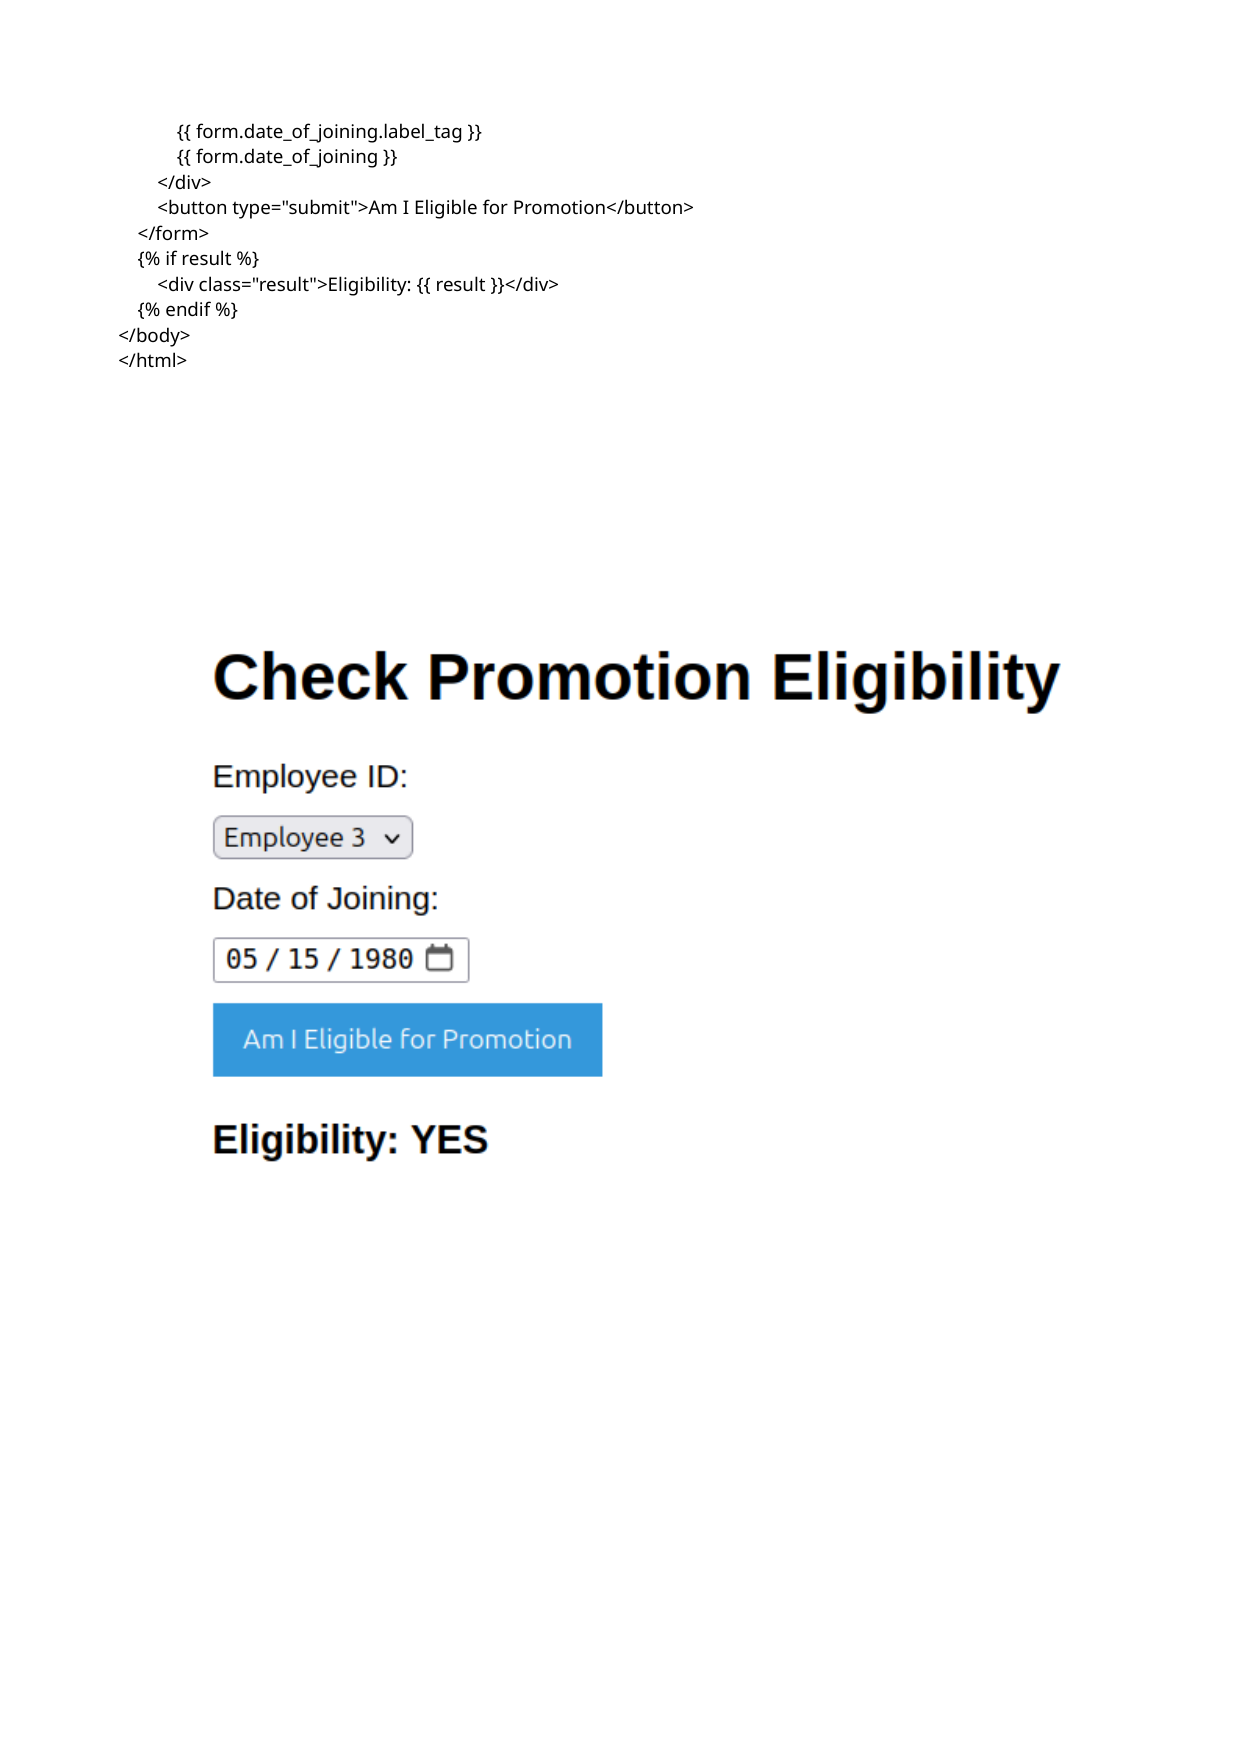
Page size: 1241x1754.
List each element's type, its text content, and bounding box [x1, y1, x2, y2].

text </body> [118, 322, 1122, 348]
text {% if result %} [118, 246, 1122, 271]
text </div> [118, 169, 1122, 195]
text </form> [118, 220, 1122, 246]
text {% endif %} [118, 297, 1122, 322]
picture [179, 595, 1103, 1210]
text {{ form.date_of_joining.label_tag }} [118, 118, 1122, 144]
text <button type="submit">Am I Eligible for Promotion</button> [118, 195, 1122, 220]
text <div class="result">Eligibility: {{ result }}</div> [118, 271, 1122, 297]
text </html> [118, 348, 1122, 373]
text {{ form.date_of_joining }} [118, 144, 1122, 169]
